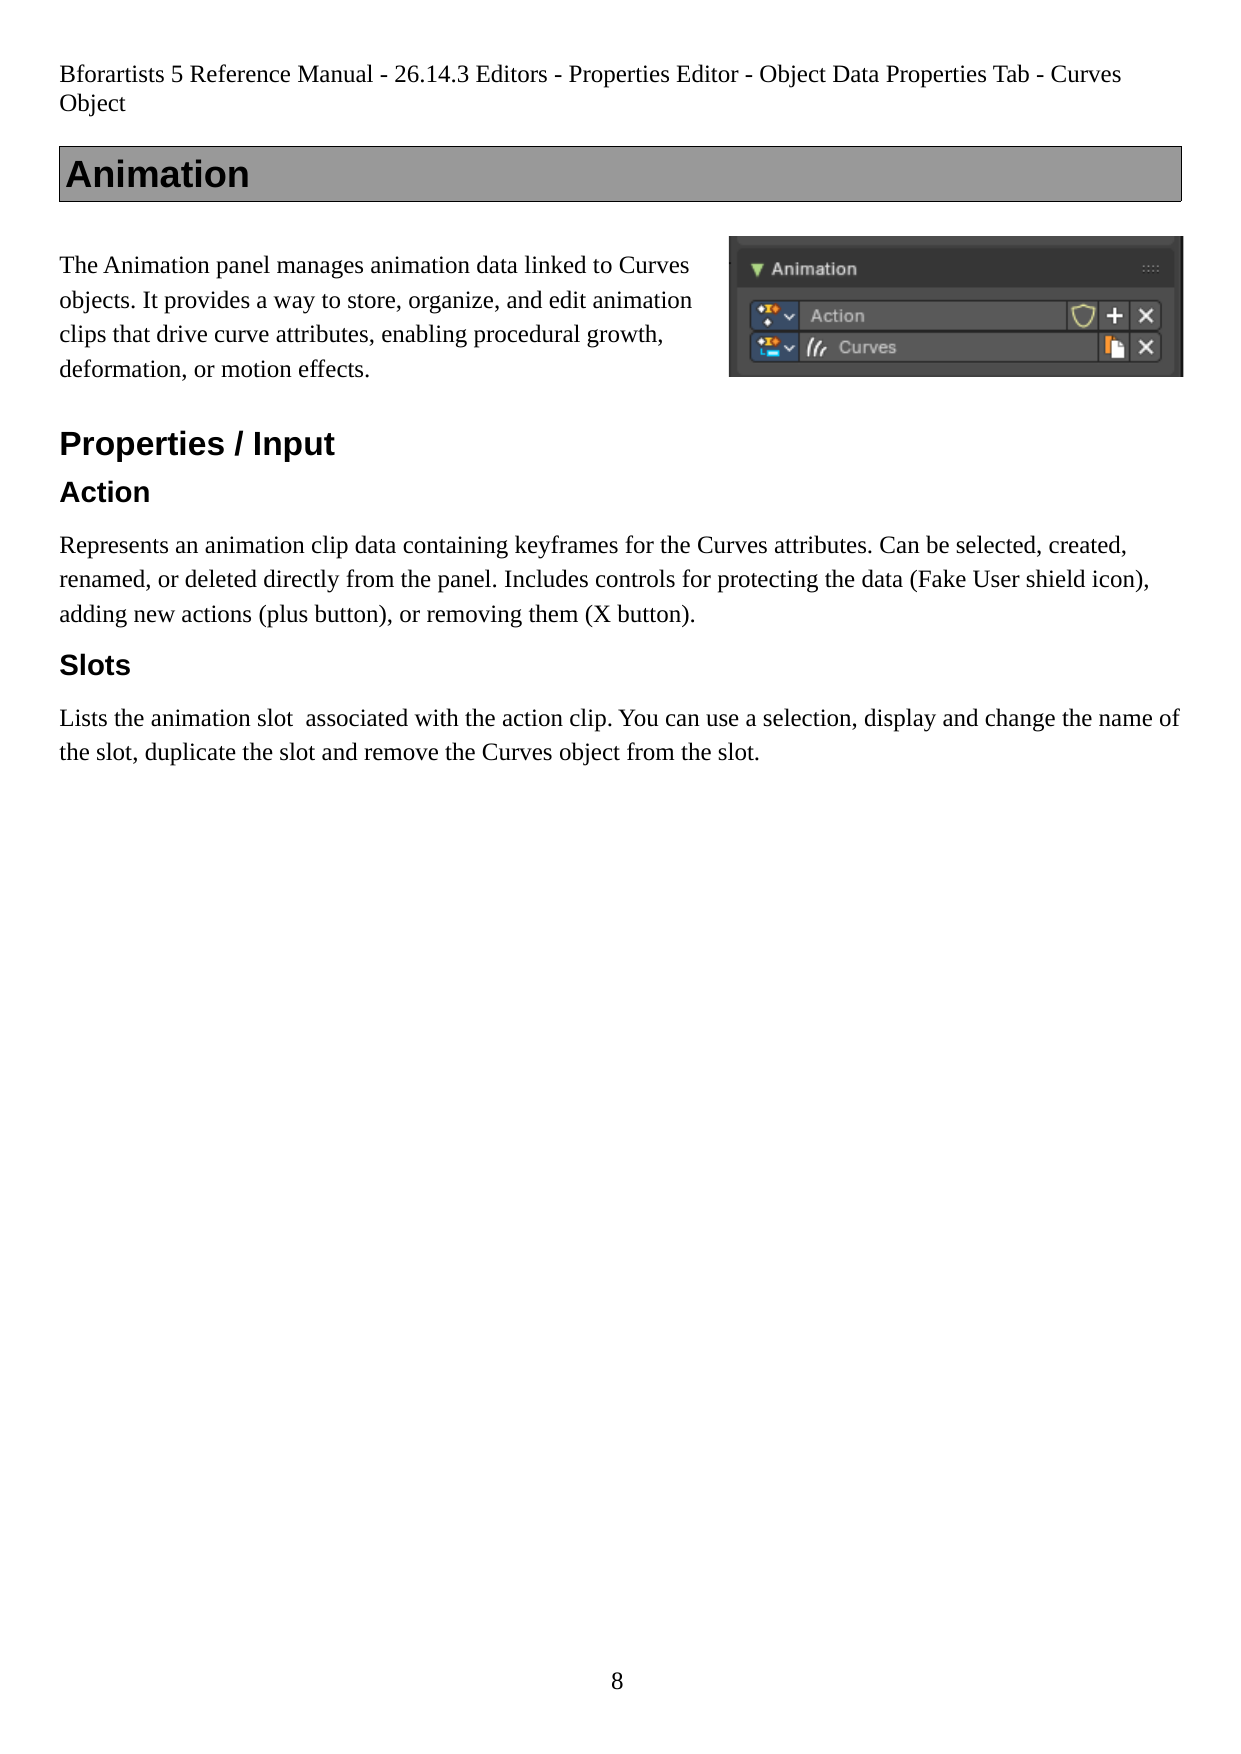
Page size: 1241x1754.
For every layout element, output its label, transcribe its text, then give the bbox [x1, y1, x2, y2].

subtitle Action [59, 475, 1181, 509]
text Represents an animation clip data containing keyframes for the Curves attributes. Can be selected, created, renamed, or deleted directly from the panel. Includes controls for protecting the data (Fake User shield icon), adding new actions (plus button), or removing them (X button). [59, 530, 1181, 628]
text The Animation panel manages animation data linked to Curves objects. It provides a way to store, organize, and edit animation clips that drive curve attributes, enabling procedural growth, deformation, or motion effects. [59, 250, 1181, 383]
table_header Animation [60, 147, 1181, 201]
subtitle Properties / Input [59, 424, 1181, 462]
picture [728, 236, 1184, 377]
subtitle Slots [59, 648, 1181, 682]
text Lists the animation slot associated with the action clip. You can use a selection, display and change the name of the slot, duplicate the slot and remove the Curves object from the slot. [59, 703, 1181, 766]
